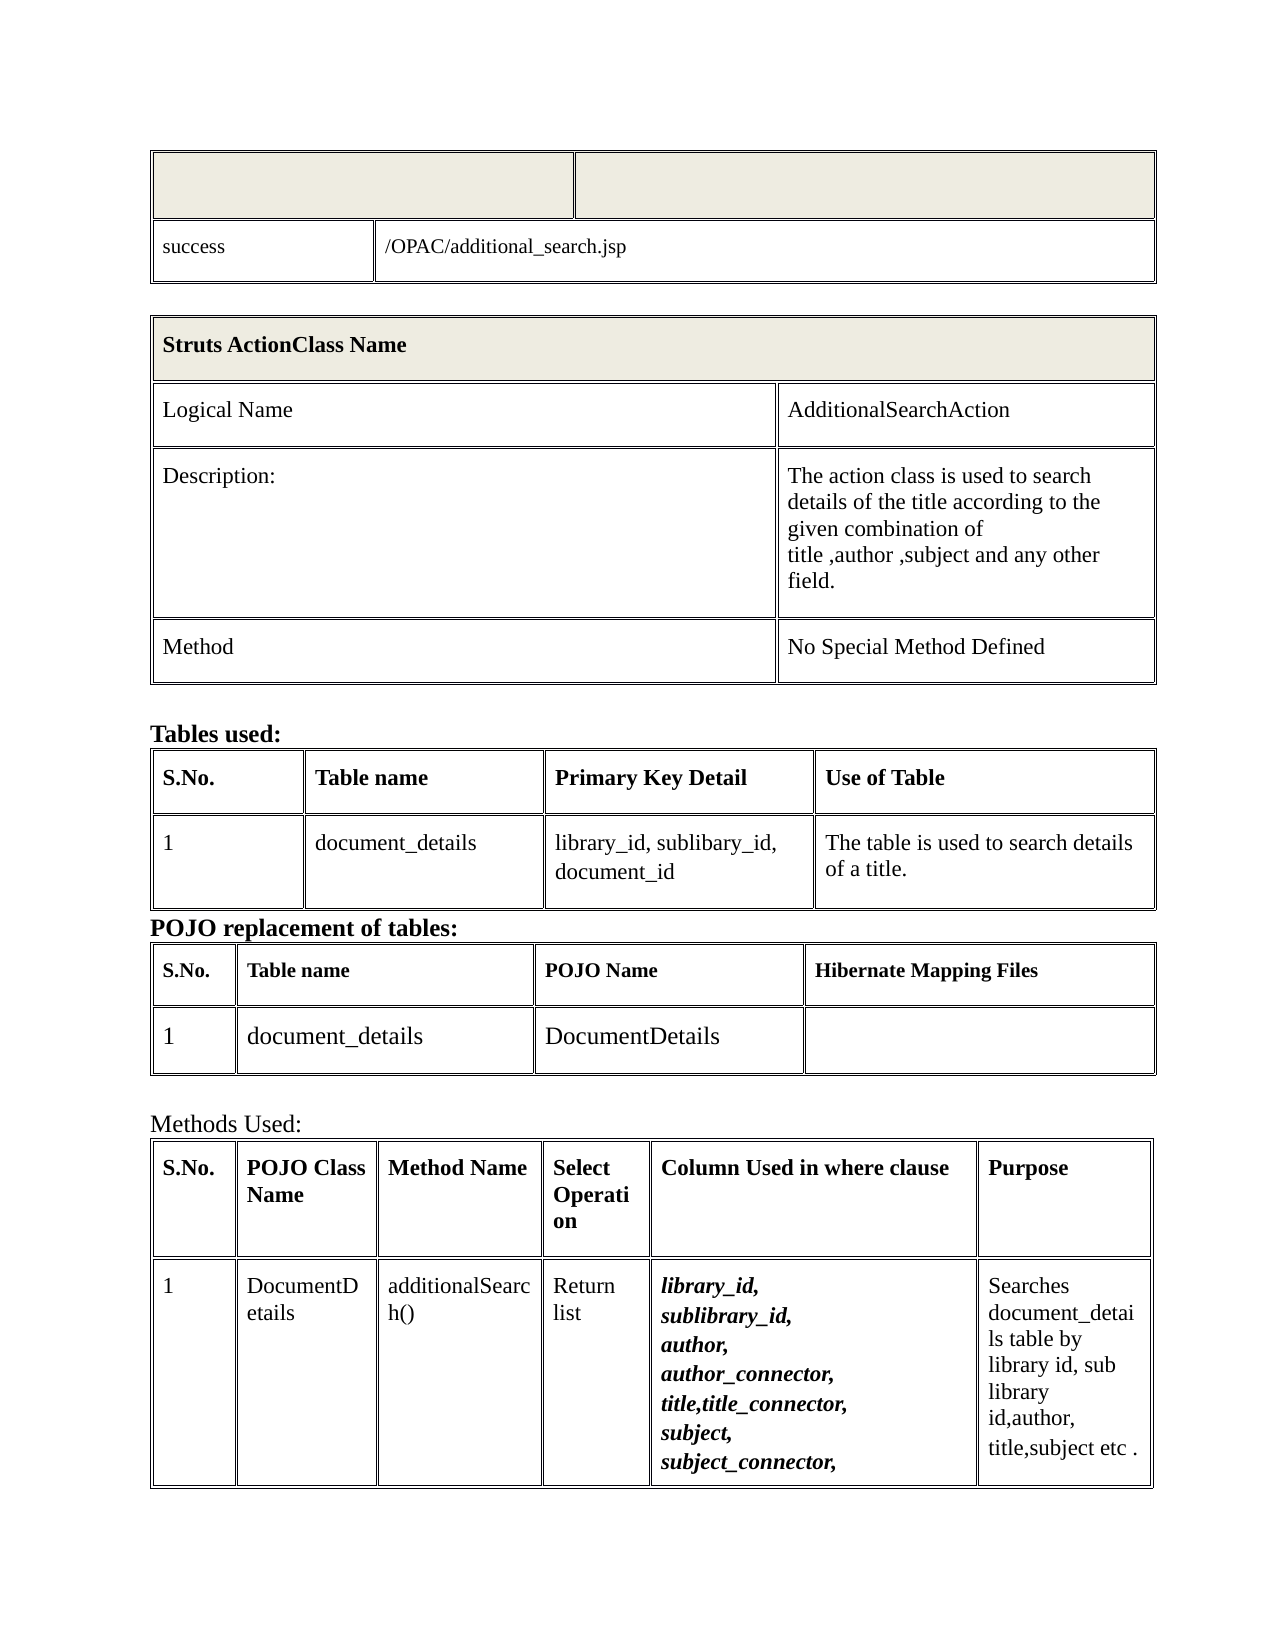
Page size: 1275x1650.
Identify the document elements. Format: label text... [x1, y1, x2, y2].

table_header Method Name [379, 1142, 541, 1256]
table_cell AdditionalSearchAction [779, 384, 1154, 446]
table_cell 1 [154, 816, 303, 908]
table_header Purpose [979, 1142, 1150, 1256]
table_header Table name [306, 751, 543, 813]
text Methods Used: [150, 1109, 1125, 1138]
table_cell /OPAC/additional_search.jsp [376, 221, 1154, 281]
table_cell Searches document_details table by library id, sub library id,author, title,subject etc . [979, 1260, 1150, 1485]
table_cell 1 [154, 1260, 235, 1485]
table_header POJO Name [536, 945, 803, 1005]
table_cell document_details [238, 1008, 533, 1073]
text POJO replacement of tables: [150, 913, 1125, 942]
table_header POJO Class Name [238, 1142, 376, 1256]
table_cell Description: [154, 449, 775, 617]
table_cell 1 [154, 1008, 235, 1073]
table_cell [576, 153, 1154, 218]
table_cell Logical Name [154, 384, 775, 446]
table_header Struts ActionClass Name [154, 318, 1154, 380]
table_header S.No. [154, 751, 303, 813]
table_cell DocumentDetails [536, 1008, 803, 1073]
table_header Select Operation [544, 1142, 649, 1256]
table_cell document_details [306, 816, 543, 908]
table_cell [806, 1008, 1154, 1073]
table_cell DocumentDetails [238, 1260, 376, 1485]
text Tables used: [150, 719, 1125, 748]
table_header Table name [238, 945, 533, 1005]
table_cell The table is used to search details of a title. [816, 816, 1154, 908]
table_cell Method [154, 620, 775, 682]
table_cell additionalSearch() [379, 1260, 541, 1485]
table_header S.No. [154, 945, 235, 1005]
table_header Primary Key Detail [546, 751, 813, 813]
table_cell library_id, sublibary_id, document_id [546, 816, 813, 908]
table_cell No Special Method Defined [779, 620, 1154, 682]
table_cell The action class is used to search details of the title according to the given combination of title ,author ,subject and any other field. [779, 449, 1154, 617]
table_header Use of Table [816, 751, 1154, 813]
table_cell [154, 153, 573, 218]
table_header Hibernate Mapping Files [806, 945, 1154, 1005]
table_header S.No. [154, 1142, 235, 1256]
table_header Column Used in where clause [652, 1142, 976, 1256]
table_cell Return list [544, 1260, 649, 1485]
table_cell library_id, sublibrary_id, author, author_connector, title,title_connector, subject, subject_connector, [652, 1260, 976, 1485]
table_cell success [154, 221, 373, 281]
